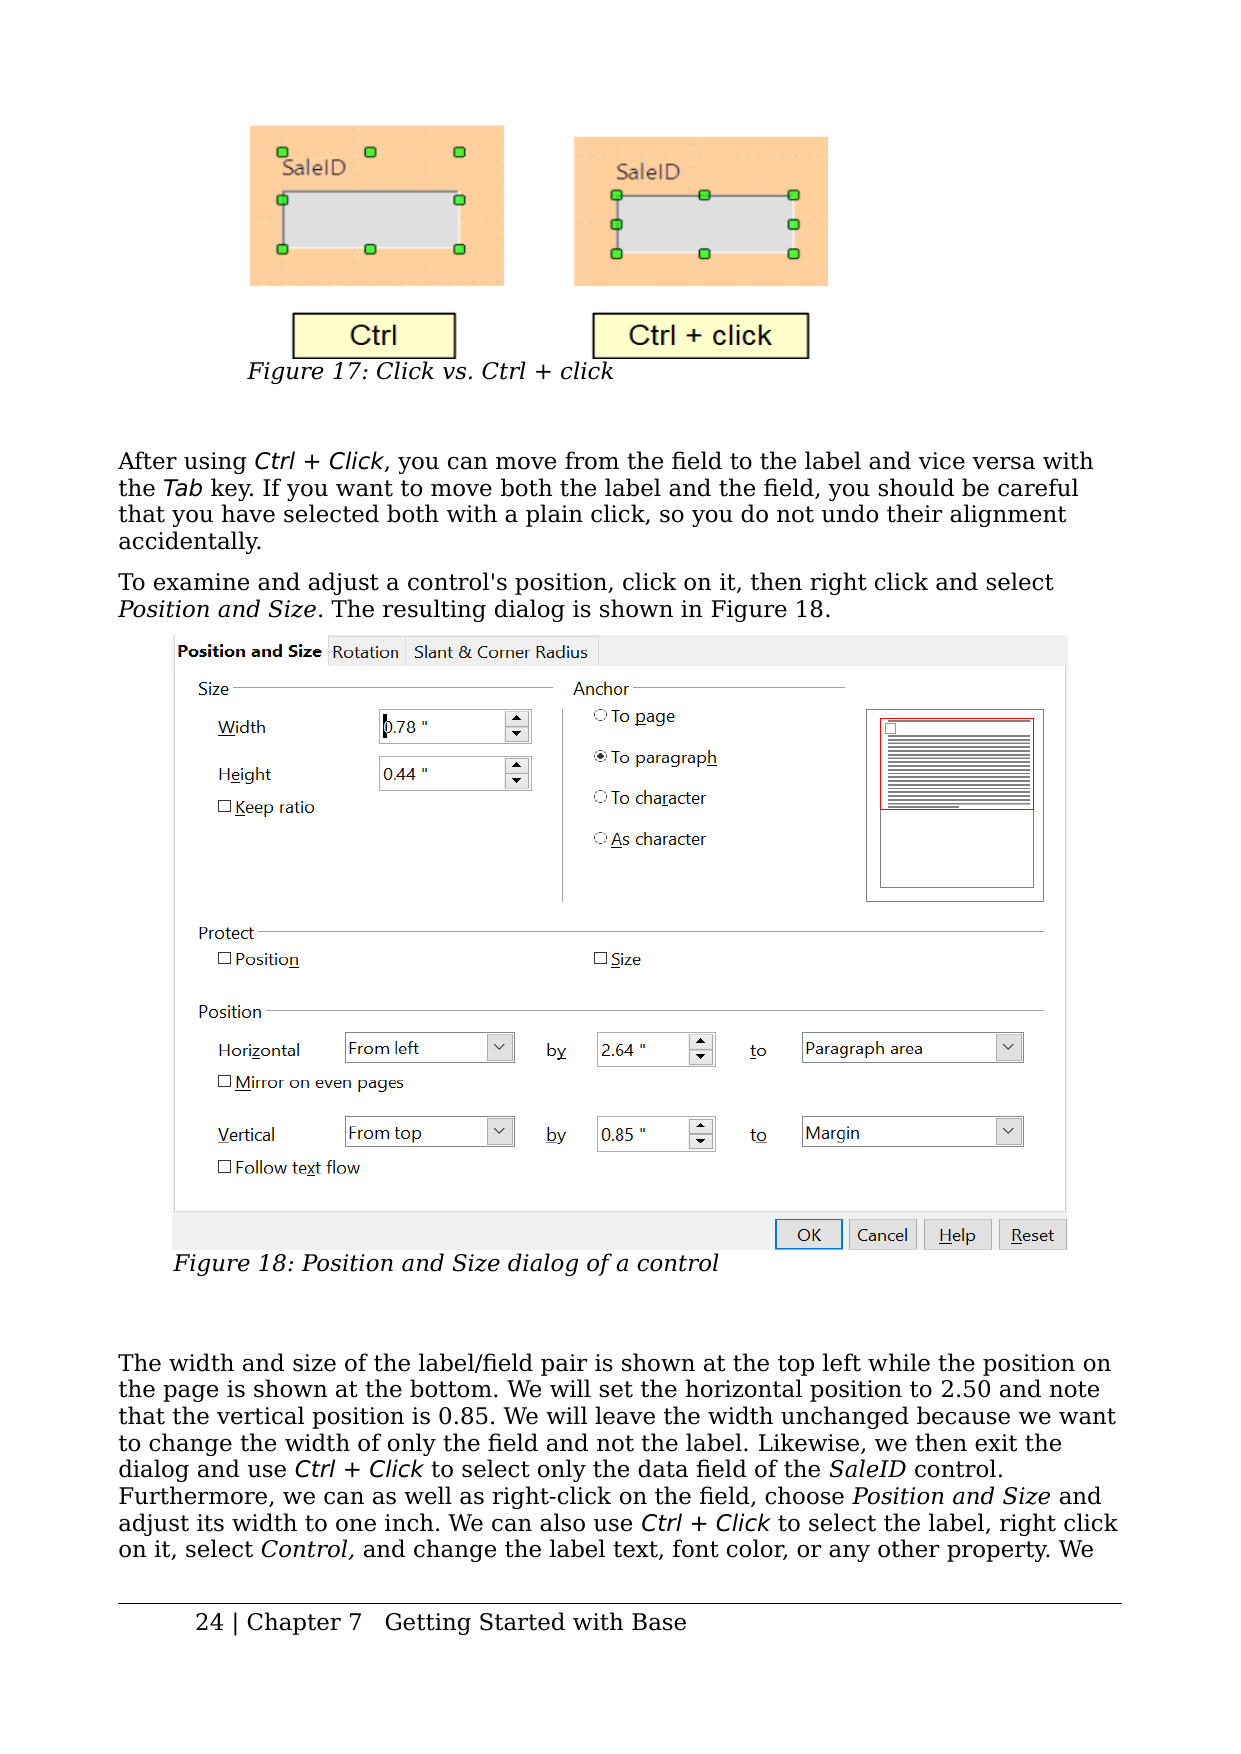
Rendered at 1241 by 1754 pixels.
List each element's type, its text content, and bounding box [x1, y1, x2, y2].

text The width and size of the label/field pair is shown at the top left while the position on the page is shown at the bottom. We will set the horizontal position to 2.50 and note that the vertical position is 0.85. We will leave the width unchanged because we want to change the width of only the field and not the label. Likewise, we then exit the dialog and use Ctrl + Click to select only the data field of the SaleID control. Furthermore, we can as well as right-click on the field, choose Position and Size and adjust its width to one inch. We can also use Ctrl + Click to select the label, right click on it, select Control, and change the label text, font color, or any other property. We [118, 1350, 1122, 1563]
text After using Ctrl + Click, you can move from the field to the label and vice versa with the Tab key. If you want to move both the label and the field, you should be careful that you have selected both with a plain click, so you do not undo their alignment accidentally. [118, 448, 1122, 555]
text Figure 18: Position and Size dialog of a control [173, 1250, 1067, 1277]
picture [172, 635, 1068, 1250]
text To examine and adjust a control's position, click on it, then right click and select Position and Size. The resulting dialog is shown in Figure 18. [118, 569, 1122, 623]
picture [249, 125, 828, 359]
text Figure 17: Click vs. Ctrl + click [247, 125, 831, 385]
